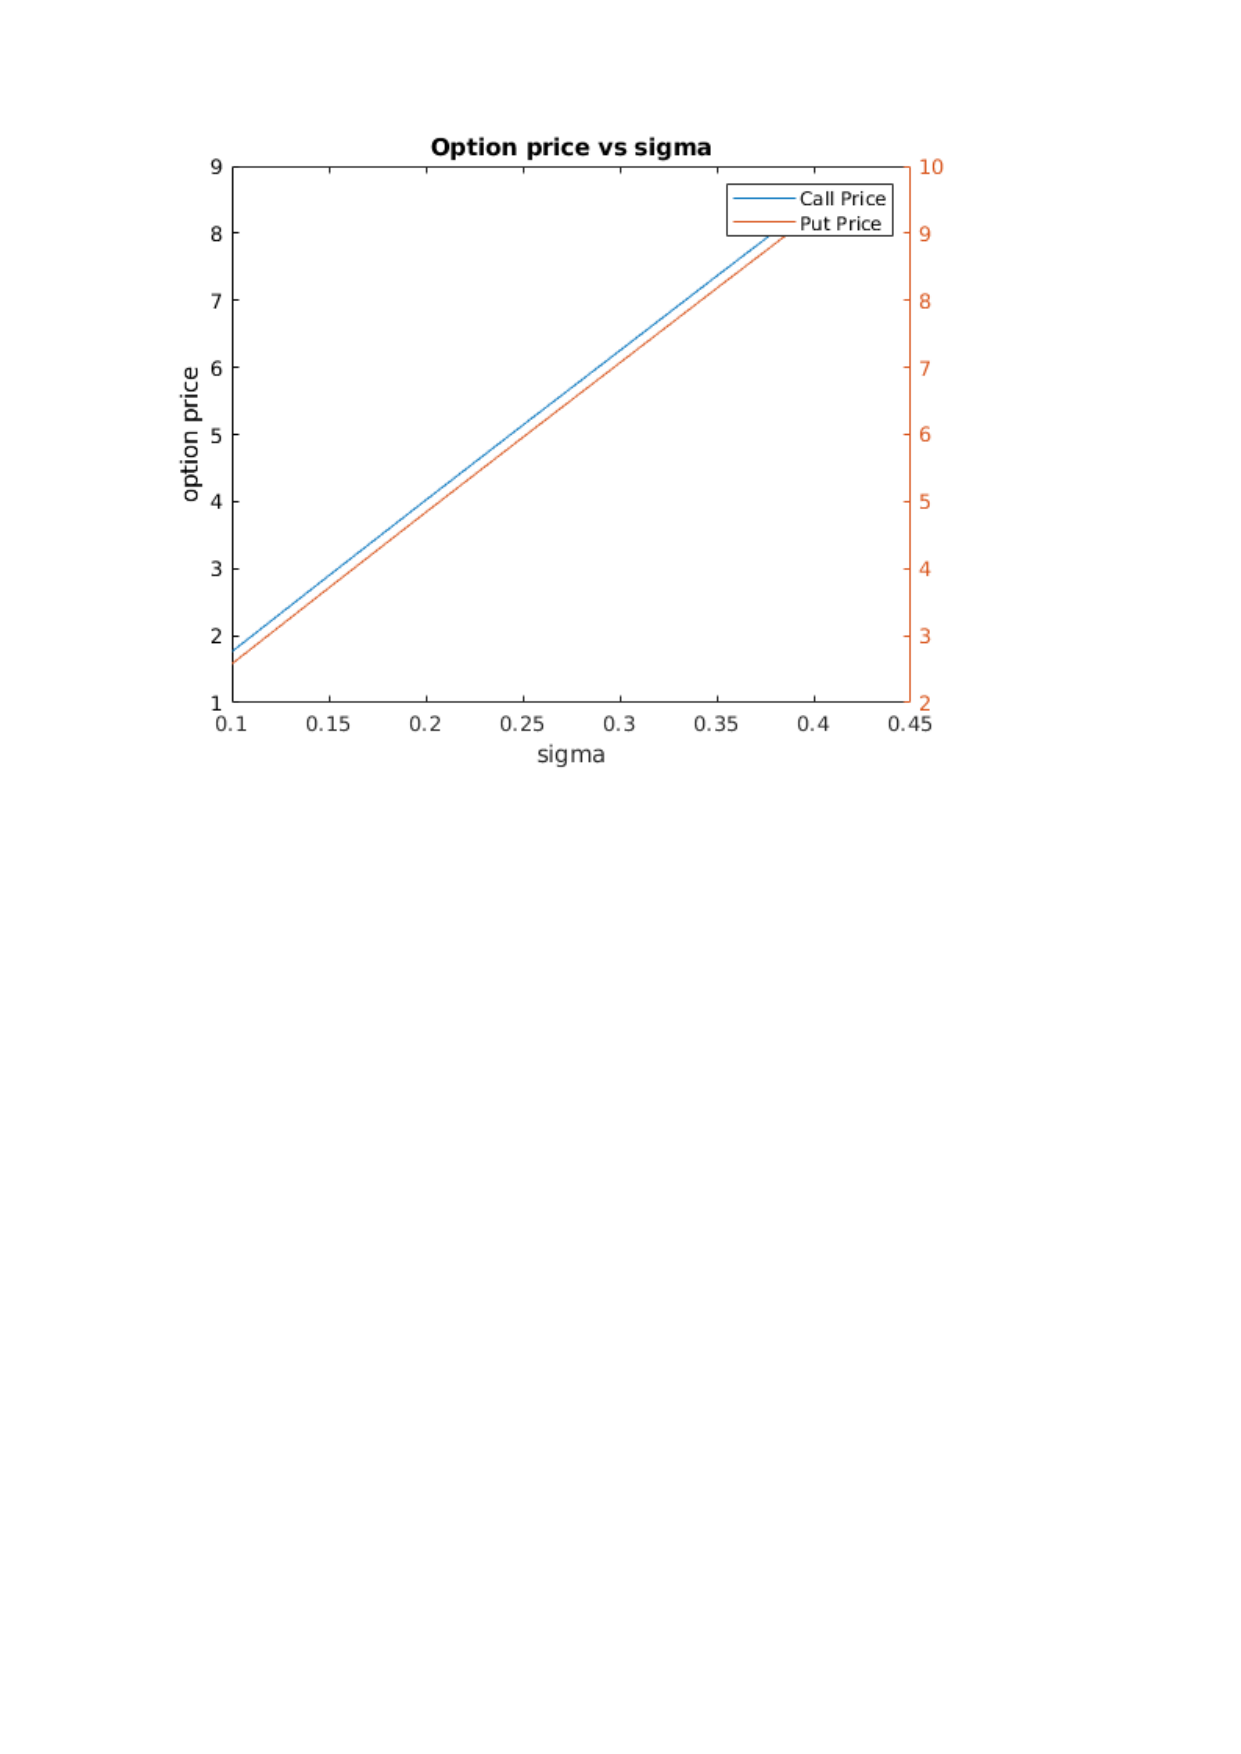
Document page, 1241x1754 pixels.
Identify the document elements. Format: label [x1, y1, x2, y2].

picture [118, 118, 994, 775]
